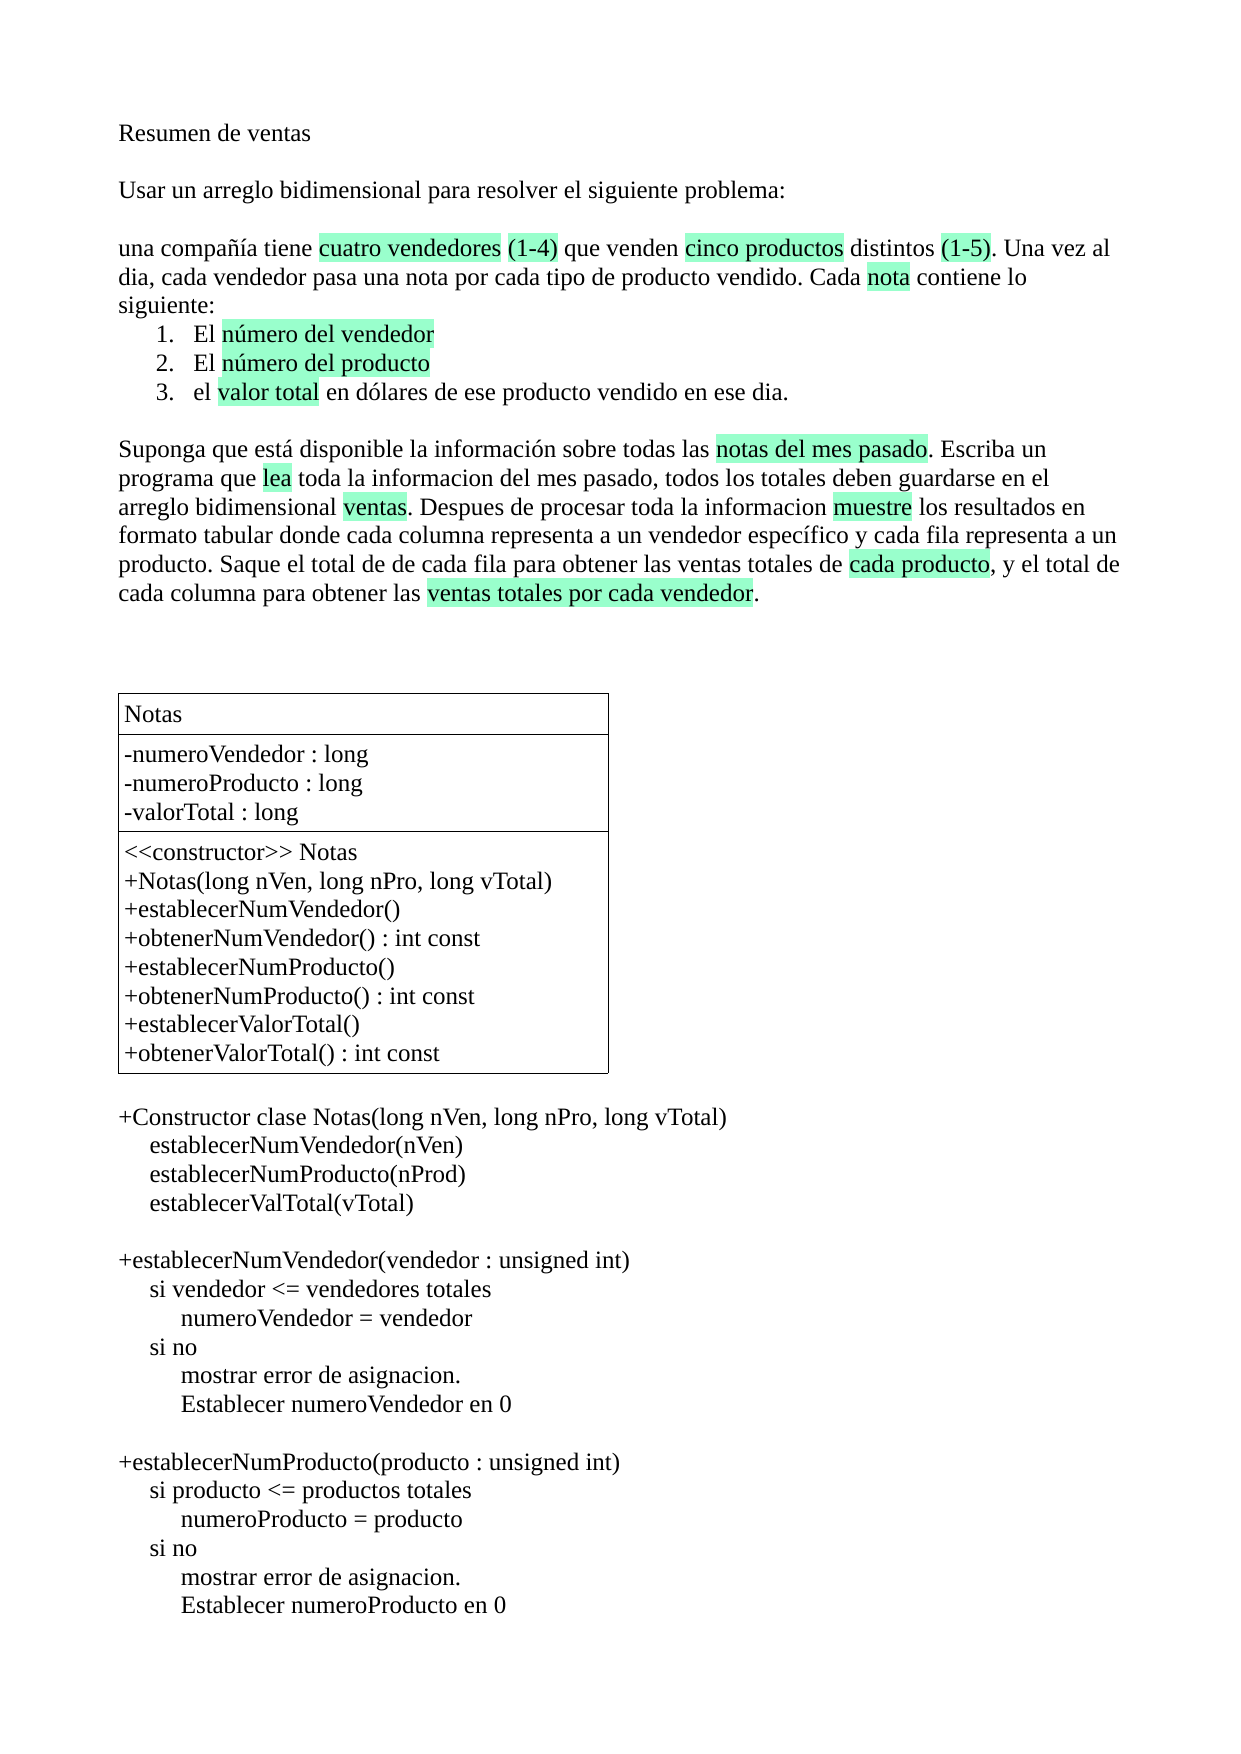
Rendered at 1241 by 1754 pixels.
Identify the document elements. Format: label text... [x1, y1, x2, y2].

text numeroProducto = producto [118, 1504, 1122, 1533]
list El número del producto [156, 348, 1122, 377]
list El número del vendedor [156, 319, 1122, 348]
text +establecerNumProducto(producto : unsigned int) [118, 1447, 1122, 1475]
text establecerNumVendedor(nVen) [118, 1130, 1122, 1159]
text numeroVendedor = vendedor [118, 1303, 1122, 1332]
list el valor total en dólares de ese producto vendido en ese dia. [156, 377, 1122, 406]
text mostrar error de asignacion. [118, 1360, 1122, 1389]
table_cell <<constructor>> Notas +Notas(long nVen, long nPro, long vTotal) +establecerNumVendedor() +obtenerNumVendedor() : int const +establecerNumProducto() +obtenerNumProducto() : int const +establecerValorTotal() +obtenerValorTotal() : int const [119, 832, 608, 1073]
text +Constructor clase Notas(long nVen, long nPro, long vTotal) [118, 1102, 1122, 1130]
text si no [118, 1533, 1122, 1562]
table_header Notas [119, 694, 608, 733]
text Resumen de ventas [118, 118, 1122, 147]
text +establecerNumVendedor(vendedor : unsigned int) [118, 1245, 1122, 1274]
table_cell -numeroVendedor : long -numeroProducto : long -valorTotal : long [119, 735, 608, 831]
text Establecer numeroProducto en 0 [118, 1590, 1122, 1619]
text si vendedor <= vendedores totales [118, 1274, 1122, 1303]
text Suponga que está disponible la información sobre todas las notas del mes pasado. Escriba un programa que lea toda la informacion del mes pasado, todos los totales deben guardarse en el arreglo bidimensional ventas. Despues de procesar toda la informacion muestre los resultados en formato tabular donde cada columna representa a un vendedor específico y cada fila representa a un producto. Saque el total de de cada fila para obtener las ventas totales de cada producto, y el total de cada columna para obtener las ventas totales por cada vendedor. [118, 434, 1122, 607]
text establecerNumProducto(nProd) [118, 1159, 1122, 1188]
text si producto <= productos totales [118, 1475, 1122, 1504]
text Establecer numeroVendedor en 0 [118, 1389, 1122, 1418]
text Usar un arreglo bidimensional para resolver el siguiente problema: [118, 176, 1122, 204]
text mostrar error de asignacion. [118, 1562, 1122, 1590]
text una compañía tiene cuatro vendedores (1-4) que venden cinco productos distintos (1-5). Una vez al dia, cada vendedor pasa una nota por cada tipo de producto vendido. Cada nota contiene lo siguiente: [118, 233, 1122, 319]
text si no [118, 1332, 1122, 1360]
text establecerValTotal(vTotal) [118, 1188, 1122, 1217]
